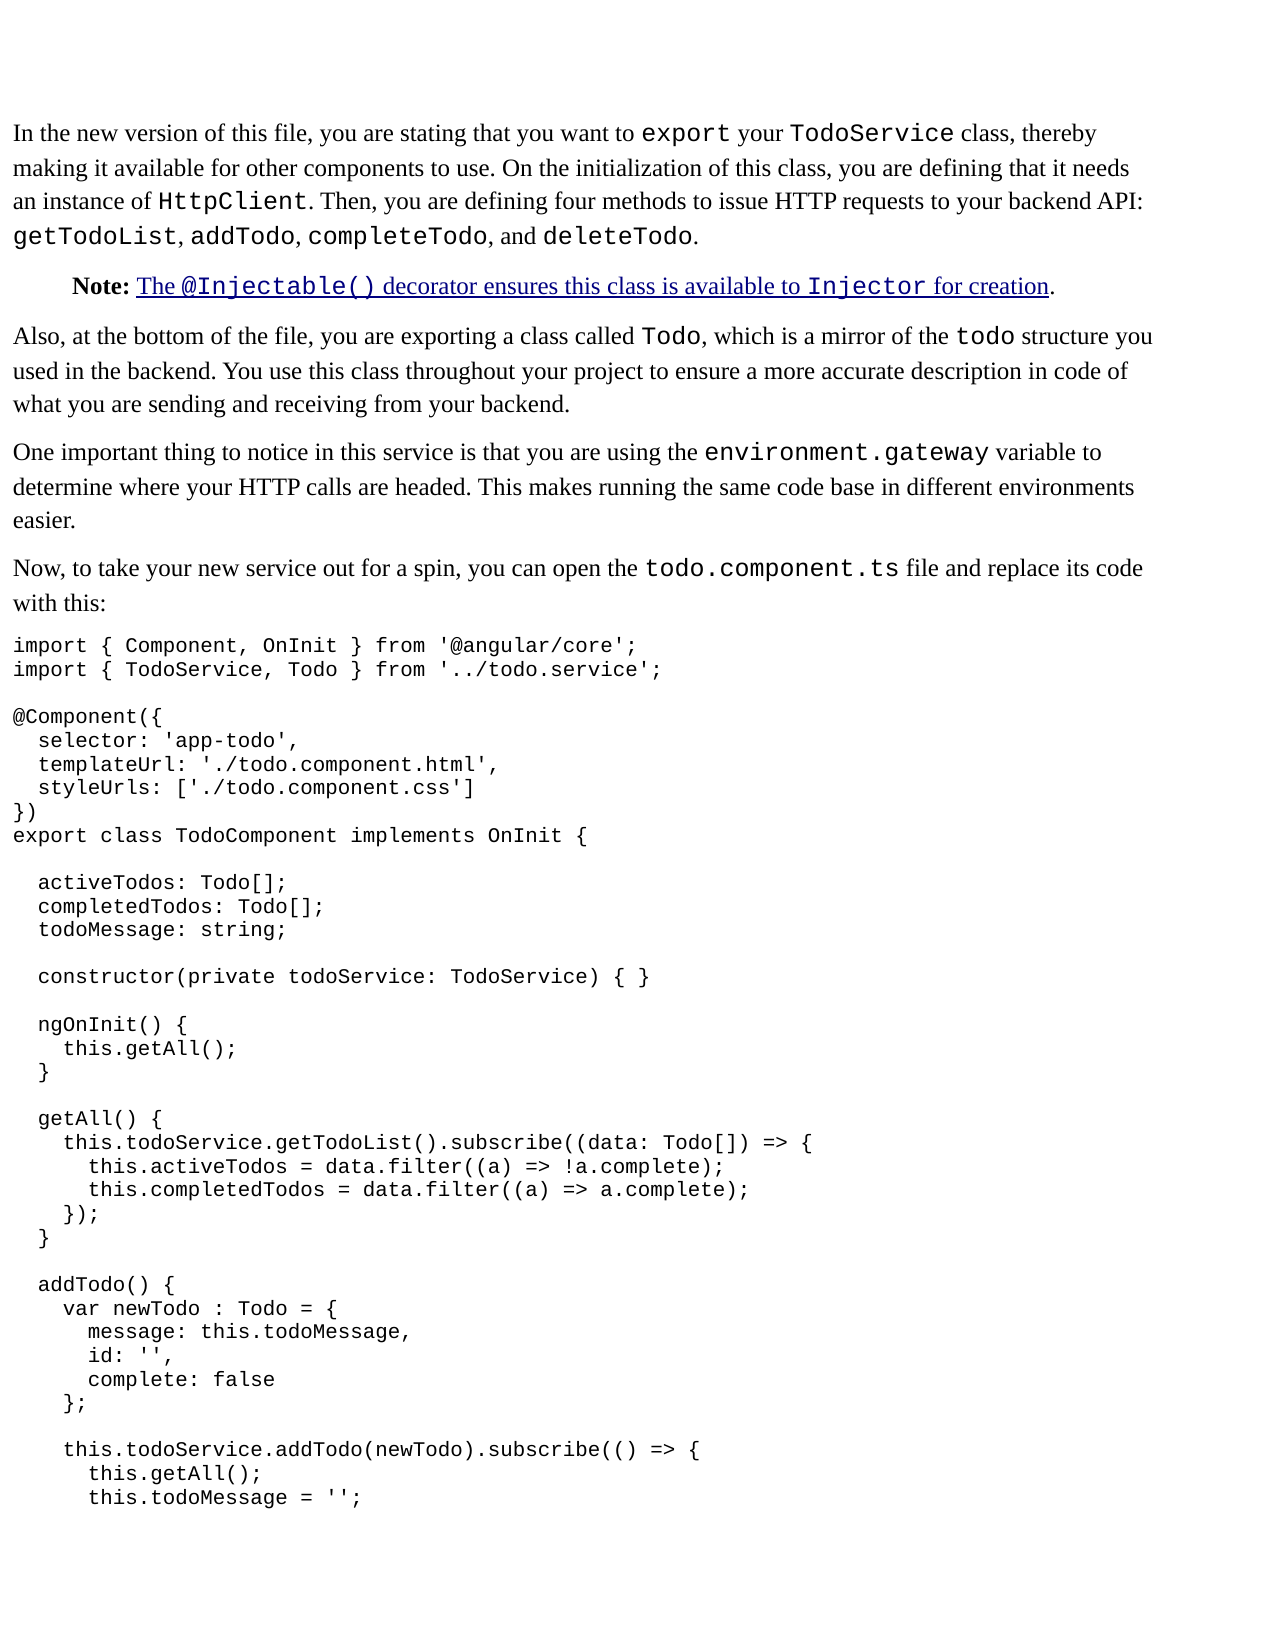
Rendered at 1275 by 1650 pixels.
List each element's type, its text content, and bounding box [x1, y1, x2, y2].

text var newTodo : Todo = { [13, 1298, 1157, 1321]
text message: this.todoMessage, [13, 1321, 1157, 1345]
text }); [13, 1203, 1157, 1227]
text addTodo() { [13, 1274, 1157, 1298]
text } [13, 1061, 1157, 1085]
text One important thing to notice in this service is that you are using the environment.gateway variable to determine where your HTTP calls are headed. This makes running the same code base in different environments easier. [13, 437, 1157, 534]
text this.completedTodos = data.filter((a) => a.complete); [13, 1179, 1157, 1203]
text completedTodos: Todo[]; [13, 896, 1157, 919]
text import { Component, OnInit } from '@angular/core'; [13, 636, 1157, 659]
text Note: The @Injectable() decorator ensures this class is available to Injector for creation. [72, 271, 1098, 302]
text styleUrls: ['./todo.component.css'] [13, 777, 1157, 801]
text }) [13, 801, 1157, 825]
text export class TodoComponent implements OnInit { [13, 825, 1157, 848]
text this.todoService.getTodoList().subscribe((data: Todo[]) => { [13, 1132, 1157, 1156]
text @Component({ [13, 706, 1157, 730]
text todoMessage: string; [13, 919, 1157, 943]
text Now, to take your new service out for a spin, you can open the todo.component.ts file and replace its code with this: [13, 553, 1157, 617]
text In the new version of this file, you are stating that you want to export your TodoService class, thereby making it available for other components to use. On the initialization of this class, you are defining that it needs an instance of HttpClient. Then, you are defining four methods to issue HTTP requests to your backend API: getTodoList, addTodo, completeTodo, and deleteTodo. [13, 118, 1157, 252]
text import { TodoService, Todo } from '../todo.service'; [13, 659, 1157, 683]
text this.activeTodos = data.filter((a) => !a.complete); [13, 1156, 1157, 1179]
text ngOnInit() { [13, 1014, 1157, 1037]
text this.getAll(); [13, 1463, 1157, 1487]
text constructor(private todoService: TodoService) { } [13, 967, 1157, 990]
text activeTodos: Todo[]; [13, 872, 1157, 896]
text this.todoMessage = ''; [13, 1487, 1157, 1510]
text complete: false [13, 1368, 1157, 1392]
text this.todoService.addTodo(newTodo).subscribe(() => { [13, 1439, 1157, 1463]
text templateUrl: './todo.component.html', [13, 754, 1157, 777]
text }; [13, 1392, 1157, 1416]
text this.getAll(); [13, 1037, 1157, 1061]
text id: '', [13, 1345, 1157, 1368]
text } [13, 1227, 1157, 1250]
text Also, at the bottom of the file, you are exporting a class called Todo, which is a mirror of the todo structure you used in the backend. You use this class throughout your project to ensure a more accurate description in code of what you are sending and receiving from your backend. [13, 321, 1157, 418]
text getAll() { [13, 1108, 1157, 1132]
text selector: 'app-todo', [13, 730, 1157, 754]
